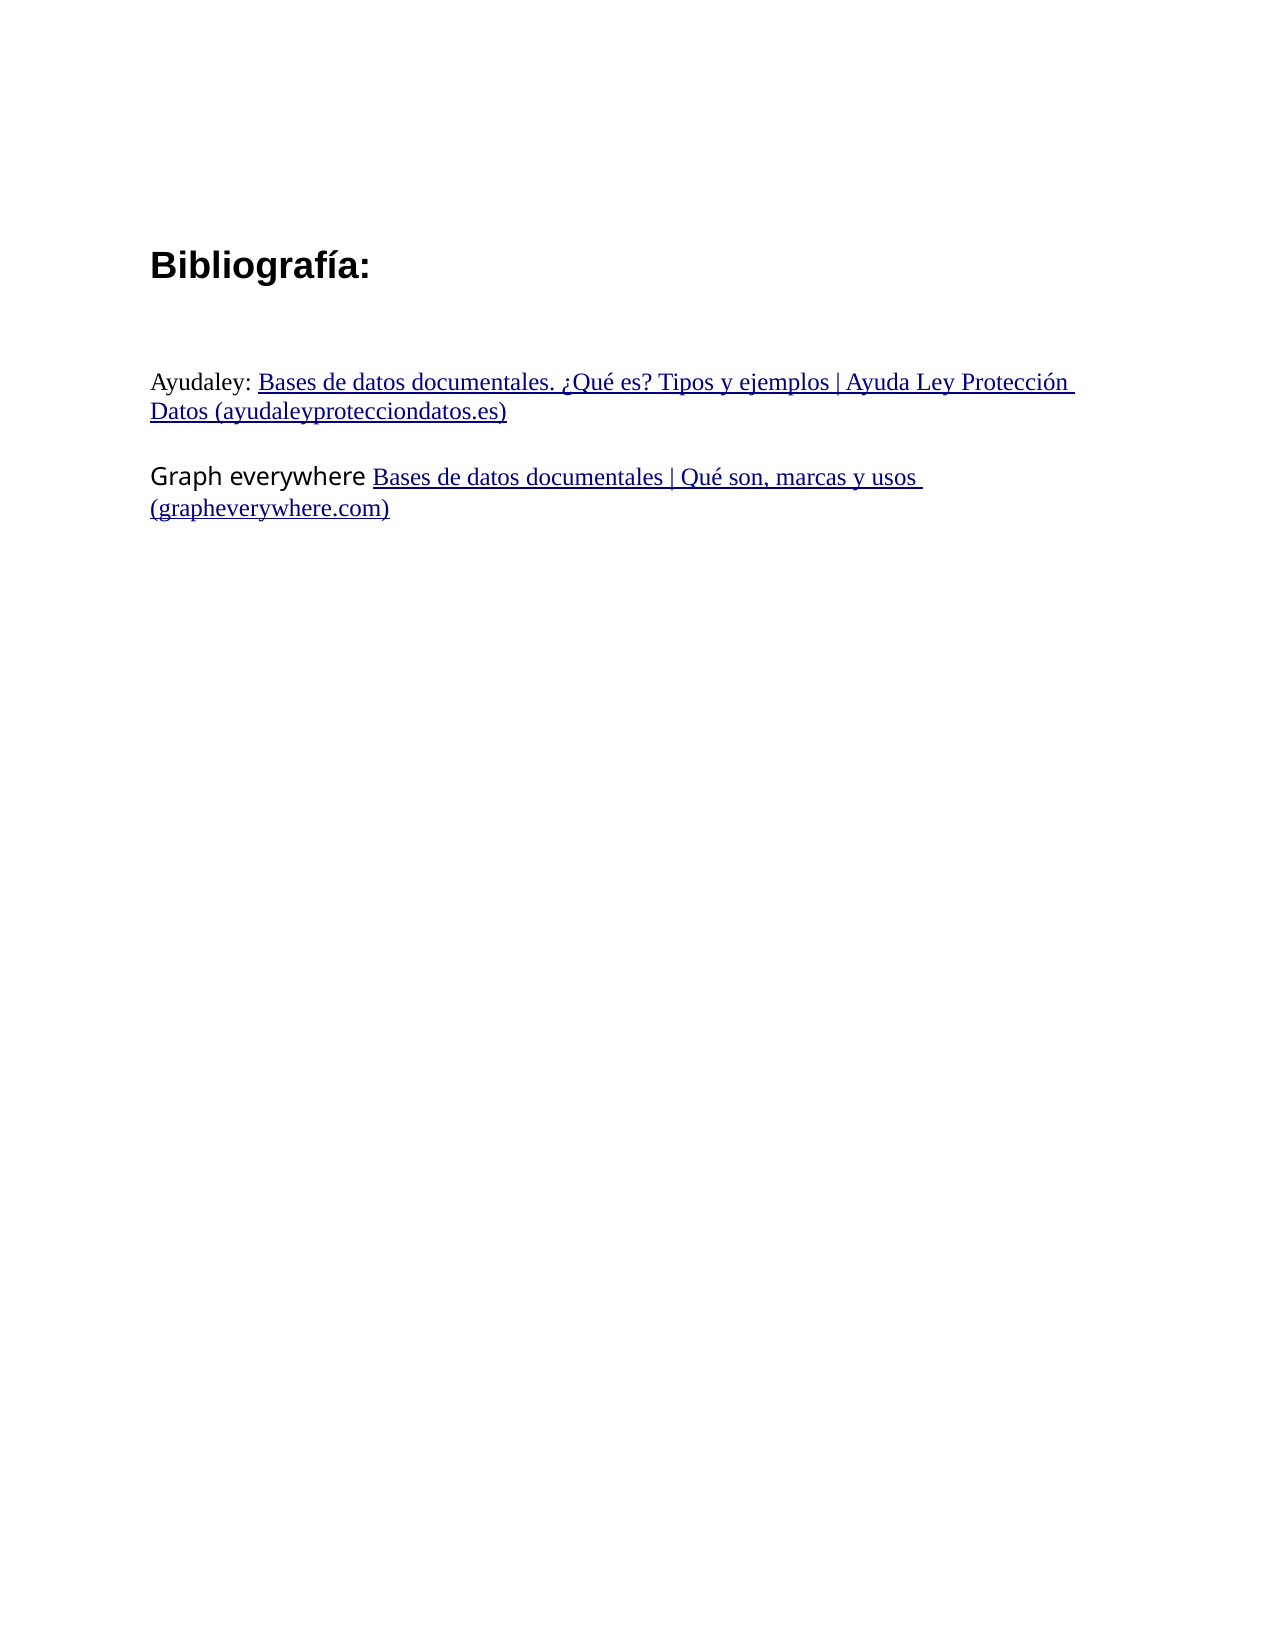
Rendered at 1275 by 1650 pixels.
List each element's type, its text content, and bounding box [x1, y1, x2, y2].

text Ayudaley: Bases de datos documentales. ¿Qué es? Tipos y ejemplos | Ayuda Ley Protección Datos (ayudaleyprotecciondatos.es) [150, 367, 1125, 425]
text Graph everywhere Bases de datos documentales | Qué son, marcas y usos (grapheverywhere.com) [150, 459, 1125, 522]
subtitle Bibliografía: [150, 243, 1125, 287]
